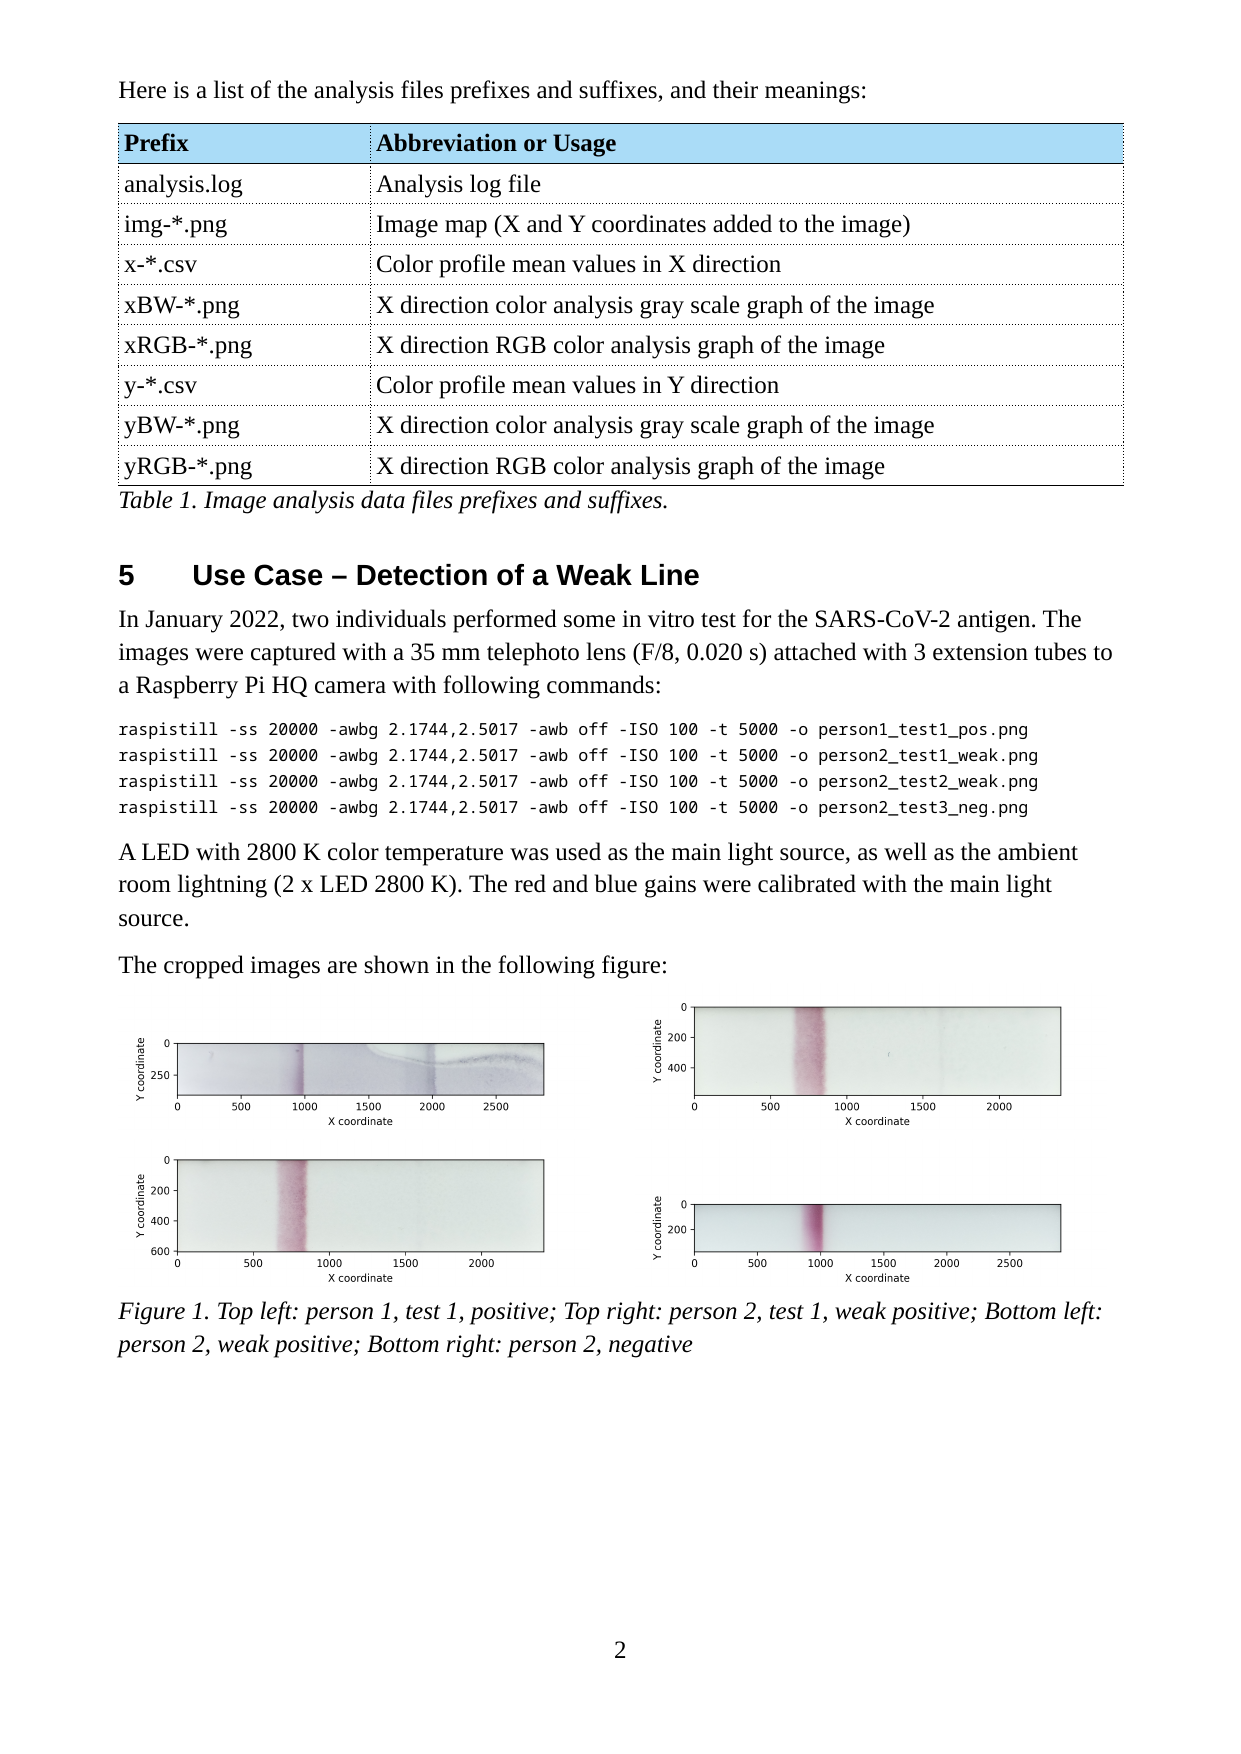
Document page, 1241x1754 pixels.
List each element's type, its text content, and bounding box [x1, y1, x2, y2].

text Here is a list of the analysis files prefixes and suffixes, and their meanings: [118, 75, 1122, 104]
table_cell img-*.png [118, 203, 370, 243]
table_cell Analysis log file [370, 164, 1123, 203]
table_cell X direction RGB color analysis graph of the image [370, 445, 1123, 485]
table_cell X direction color analysis gray scale graph of the image [370, 284, 1123, 324]
subtitle Use Case – Detection of a Weak Line [118, 558, 1122, 592]
text In January 2022, two individuals performed some in vitro test for the SARS-CoV-2 antigen. The images were captured with a 35 mm telephoto lens (F/8, 0.020 s) attached with 3 extension tubes to a Raspberry Pi HQ camera with following commands: [118, 604, 1122, 699]
table_cell xRGB-*.png [118, 324, 370, 364]
table_cell xBW-*.png [118, 284, 370, 324]
text Table 1. Image analysis data files prefixes and suffixes. [118, 486, 1122, 514]
table_cell analysis.log [118, 164, 370, 203]
table_cell Image map (X and Y coordinates added to the image) [370, 203, 1123, 243]
table_cell yBW-*.png [118, 405, 370, 445]
table_header Prefix [118, 124, 370, 163]
picture [635, 983, 1108, 1130]
text A LED with 2800 K color temperature was used as the main light source, as well as the ambient room lightning (2 x LED 2800 K). The red and blue gains were calibrated with the main light source. [118, 837, 1122, 931]
text raspistill -ss 20000 -awbg 2.1744,2.5017 -awb off -ISO 100 -t 5000 -o person1_test1_pos.png raspistill -ss 20000 -awbg 2.1744,2.5017 -awb off -ISO 100 -t 5000 -o person2_test1_weak.png raspistill -ss 20000 -awbg 2.1744,2.5017 -awb off -ISO 100 -t 5000 -o person2_test2_weak.png raspistill -ss 20000 -awbg 2.1744,2.5017 -awb off -ISO 100 -t 5000 -o person2_test3_neg.png [118, 718, 1122, 819]
table_cell Color profile mean values in Y direction [370, 365, 1123, 405]
table_cell X direction RGB color analysis graph of the image [370, 324, 1123, 364]
picture [118, 983, 591, 1130]
table_cell Color profile mean values in X direction [370, 244, 1123, 284]
picture [635, 1139, 1108, 1287]
table_cell y-*.csv [118, 365, 370, 405]
picture [118, 1139, 591, 1287]
table_cell x-*.csv [118, 244, 370, 284]
table_cell yRGB-*.png [118, 445, 370, 485]
text The cropped images are shown in the following figure: Figure 1. Top left: person 1, test 1, positive; Top right: person 2, test 1, weak positive; Bottom left: person 2, weak positive; Bottom right: person 2, negative [118, 950, 1122, 1358]
table_header Abbreviation or Usage [370, 124, 1123, 163]
table_cell X direction color analysis gray scale graph of the image [370, 405, 1123, 445]
